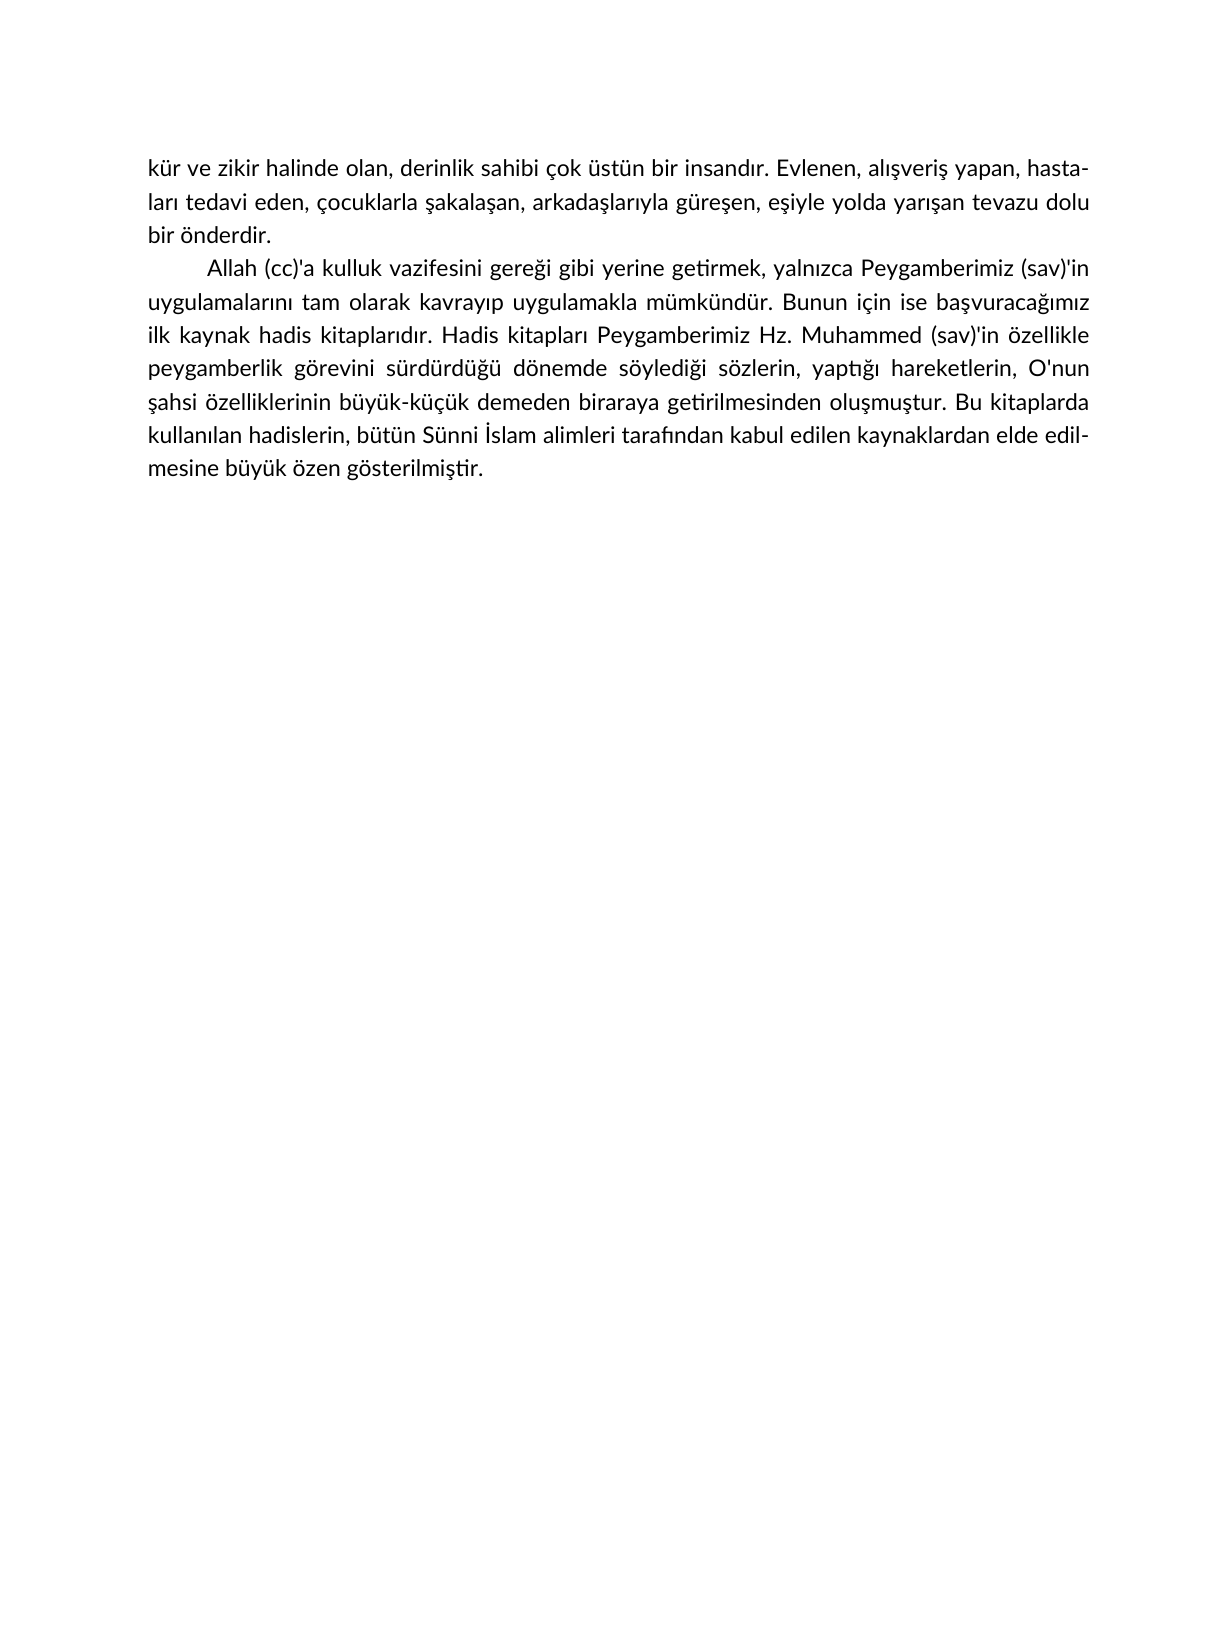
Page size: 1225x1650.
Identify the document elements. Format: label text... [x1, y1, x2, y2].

text kür ve zi­kir ha­lin­de olan, de­rin­lik sa­hi­bi çok üs­tün bir in­san­dır. Ev­le­nen, alış­ve­riş ya­pan, has­ta­la­rı te­da­vi eden, ço­cuk­lar­la şa­ka­la­şan, ar­ka­daş­la­rıy­la gü­re­şen, eşiy­le yol­da ya­rı­şan te­va­zu do­lu bir ön­der­dir. [148, 150, 1090, 250]
text Al­lah (cc)'a kul­luk va­zi­fe­si­ni ge­re­ği gi­bi ye­ri­ne ge­tir­mek, yal­nız­ca Pey­gam­be­ri­miz (sav)'in uy­gu­la­ma­la­rı­nı tam ola­rak kav­ra­yıp uy­gu­la­mak­la müm­kün­dür. Bu­nun için ise baş­vu­ra­ca­ğı­mız ilk kay­nak ha­dis ki­tap­la­rı­dır. Ha­dis ki­tap­la­rı Pey­gam­be­ri­miz Hz. Mu­ham­med (sav)'in özel­lik­le pey­gam­ber­lik gö­re­vi­ni sür­dür­dü­ğü dö­nem­de söy­le­di­ği söz­le­rin, yap­tı­ğı ha­re­ket­le­rin, O'nun şah­si özel­lik­le­ri­nin bü­yük-kü­çük de­me­den bi­ra­ra­ya ge­ti­ril­me­sin­den oluş­muş­tur. Bu ki­tap­lar­da kul­la­nı­lan ha­dis­le­rin, bü­tün Sün­ni İs­lam alim­le­ri ta­ra­fın­dan ka­bul edi­len kay­nak­lar­dan el­de edil­me­si­ne bü­yük özen gös­te­ril­miş­tir. [148, 250, 1090, 483]
